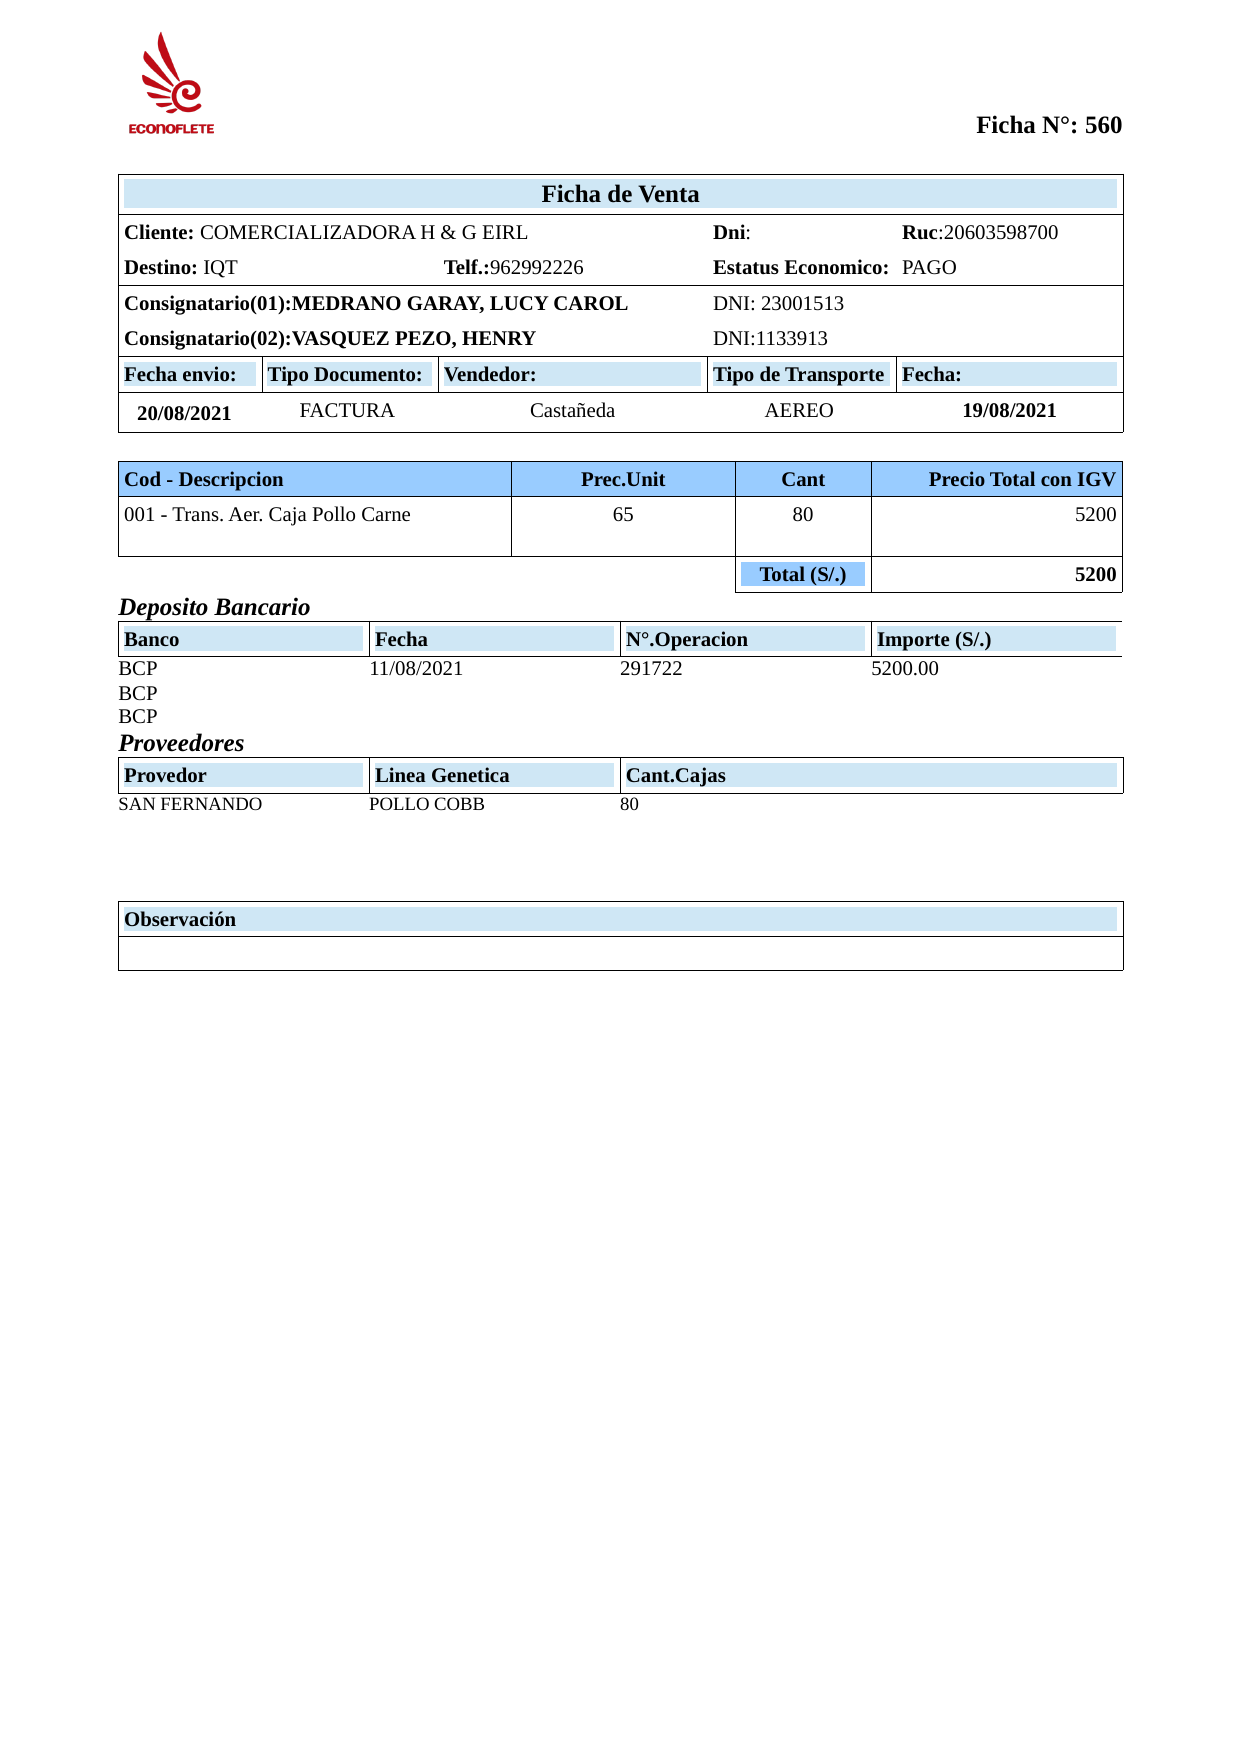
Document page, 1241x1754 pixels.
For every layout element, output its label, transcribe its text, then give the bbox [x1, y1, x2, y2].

picture [118, 31, 225, 134]
table_cell Tipo Documento: [263, 357, 438, 392]
table_cell [369, 705, 620, 728]
table_cell FACTURA [262, 393, 438, 432]
table_cell 11/08/2021 [369, 657, 620, 680]
table_cell 5200.00 [871, 657, 1122, 680]
table_cell [118, 557, 511, 592]
table_header Provedor [119, 758, 369, 793]
table_cell [620, 858, 1123, 879]
table_cell Dni: [707, 215, 896, 249]
table_header Prec.Unit [512, 462, 735, 496]
table_cell [369, 680, 620, 704]
table_cell 19/08/2021 [896, 393, 1123, 432]
table_cell Cliente: COMERCIALIZADORA H & G EIRL [119, 215, 707, 249]
table_header Fecha [370, 622, 620, 656]
table_cell [369, 879, 620, 901]
table_cell Estatus Economico: [707, 249, 896, 285]
table_cell DNI: 23001513 [707, 286, 1123, 321]
text Proveedores [118, 728, 1122, 757]
table_header Precio Total con IGV [872, 462, 1122, 496]
table_cell [871, 680, 1122, 704]
table_cell PAGO [896, 249, 1123, 285]
table_cell Consignatario(01):MEDRANO GARAY, LUCY CAROL [119, 286, 707, 321]
table_header N°.Operacion [621, 622, 871, 656]
table_cell [118, 858, 369, 879]
table_cell [369, 858, 620, 879]
table_cell [511, 557, 735, 592]
table_cell [369, 836, 620, 858]
text Deposito Bancario [118, 592, 1122, 621]
table_cell [369, 815, 620, 836]
table_cell Fecha: [897, 357, 1123, 392]
table_header Linea Genetica [370, 758, 620, 793]
table_cell Castañeda [438, 393, 707, 432]
table_cell BCP [118, 680, 369, 704]
table_cell [118, 815, 369, 836]
table_cell 80 [620, 794, 1123, 814]
table_cell [119, 937, 1123, 969]
table_cell [871, 705, 1122, 728]
table_cell [620, 705, 871, 728]
table_cell [118, 836, 369, 858]
table_cell AEREO [707, 393, 896, 432]
table_cell Ruc:20603598700 [896, 215, 1123, 249]
table_cell POLLO COBB [369, 794, 620, 814]
table_header Importe (S/.) [872, 622, 1122, 656]
table_cell BCP [118, 657, 369, 680]
table_cell Fecha envio: [119, 357, 262, 392]
table_cell 80 [736, 497, 871, 556]
table_cell [620, 680, 871, 704]
table_cell 5200 [872, 557, 1122, 592]
table_cell [620, 815, 1123, 836]
table_cell Vendedor: [439, 357, 707, 392]
table_header Observación [119, 902, 1123, 936]
table_cell Tipo de Transporte [708, 357, 896, 392]
table_cell Destino: IQT [119, 249, 438, 285]
table_cell 5200 [872, 497, 1122, 556]
table_cell 291722 [620, 657, 871, 680]
table_cell 20/08/2021 [119, 393, 262, 432]
table_cell DNI:1133913 [707, 321, 1123, 356]
table_cell 65 [512, 497, 735, 556]
table_header Cant [736, 462, 871, 496]
table_header Cod - Descripcion [119, 462, 511, 496]
table_cell BCP [118, 705, 369, 728]
table_cell [620, 879, 1123, 901]
table_cell Total (S/.) [736, 557, 871, 592]
table_header Banco [119, 622, 369, 656]
table_cell 001 - Trans. Aer. Caja Pollo Carne [119, 497, 511, 556]
table_header Cant.Cajas [621, 758, 1123, 793]
table_header Ficha de Venta [119, 175, 1123, 214]
table_cell [620, 836, 1123, 858]
table_cell Consignatario(02):VASQUEZ PEZO, HENRY [119, 321, 707, 356]
table_cell Telf.:962992226 [438, 249, 707, 285]
table_cell SAN FERNANDO [118, 794, 369, 814]
table_cell [118, 879, 369, 901]
